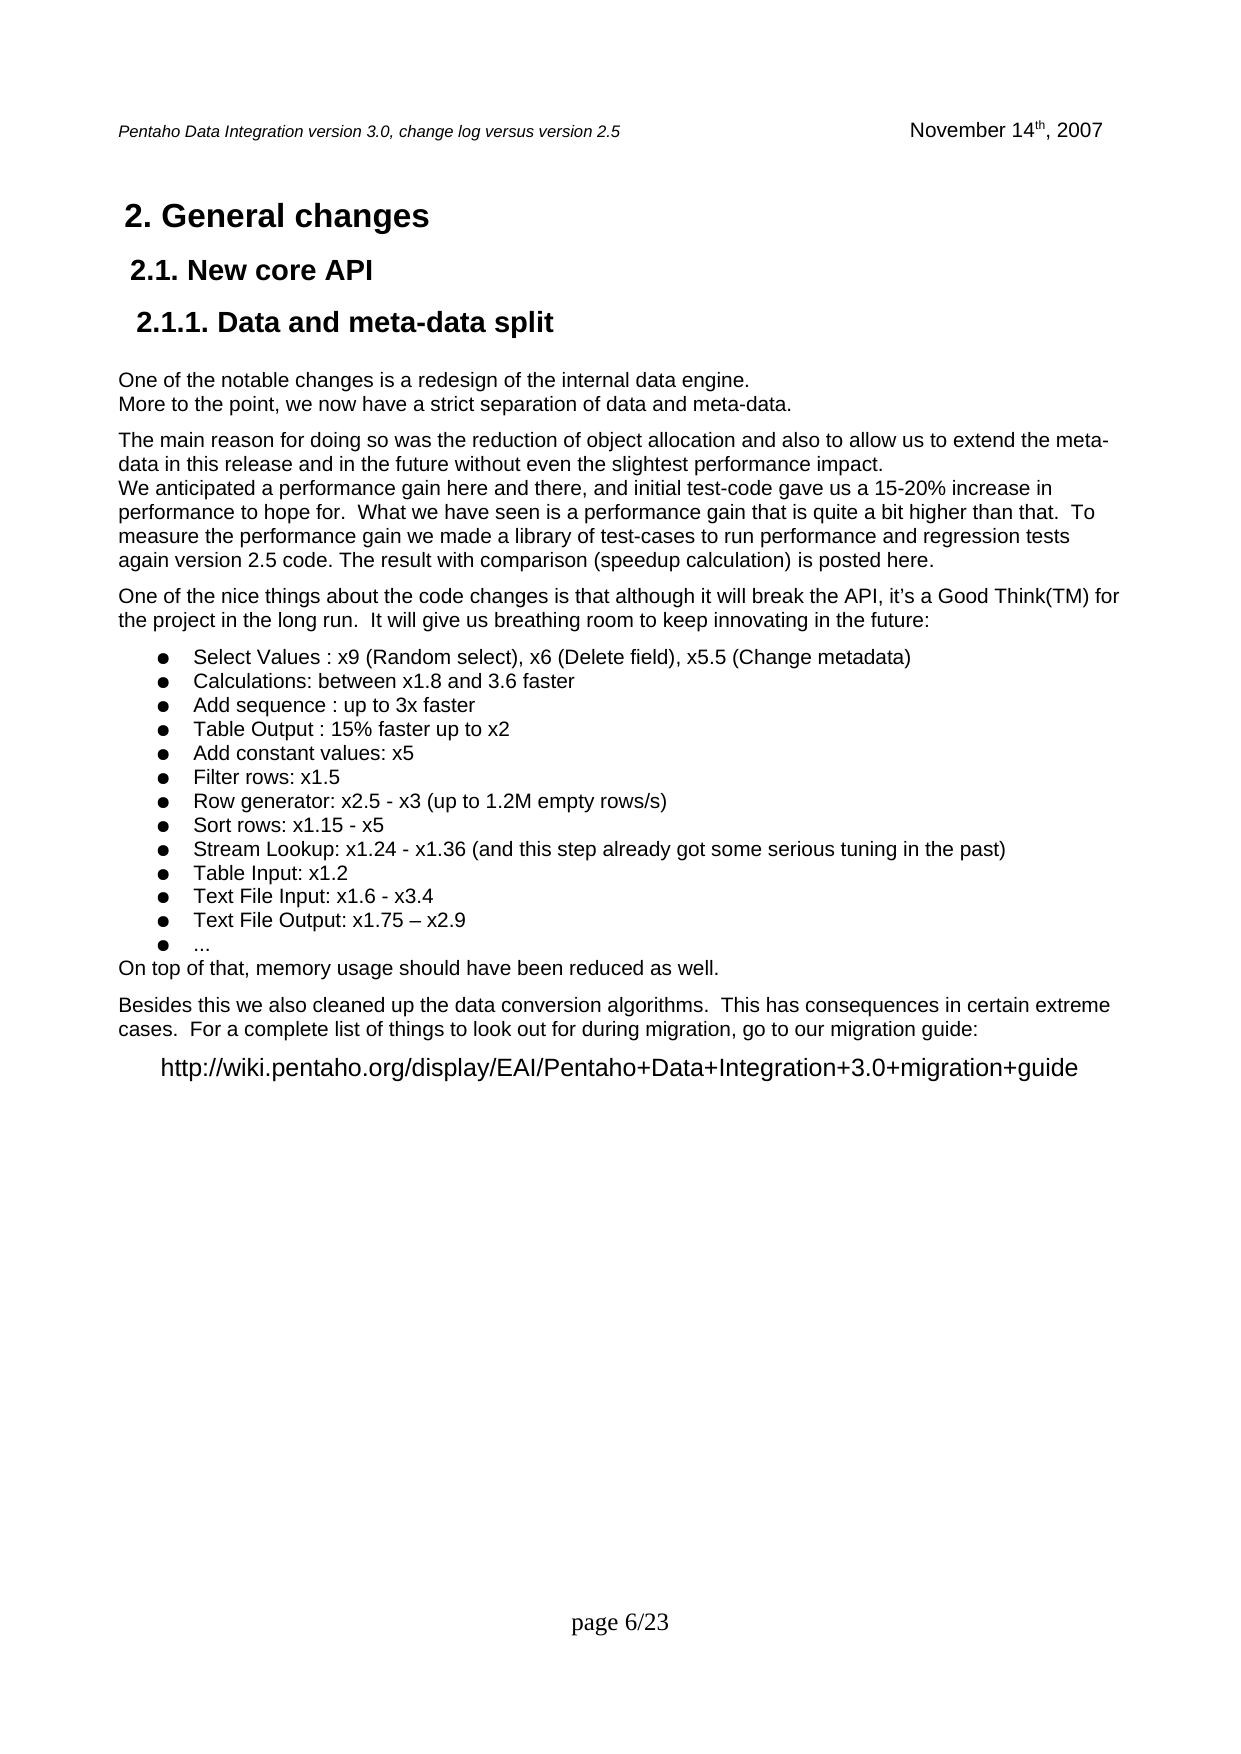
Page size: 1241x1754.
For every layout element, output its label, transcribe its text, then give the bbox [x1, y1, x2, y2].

text One of the notable changes is a redesign of the internal data engine. More to the point, we now have a strict separation of data and meta-data. [118, 368, 1122, 416]
list Select Values : x9 (Random select), x6 (Delete field), x5.5 (Change metadata) [156, 645, 1122, 669]
list ... [156, 932, 1122, 956]
list Add constant values: x5 [156, 741, 1122, 764]
list Table Output : 15% faster up to x2 [156, 717, 1122, 741]
list Row generator: x2.5 - x3 (up to 1.2M empty rows/s) [156, 788, 1122, 812]
list Text File Input: x1.6 - x3.4 [156, 884, 1122, 908]
text The main reason for doing so was the reduction of object allocation and also to allow us to extend the meta-data in this release and in the future without even the slightest performance impact. We anticipated a performance gain here and there, and initial test-code gave us a 15-20% increase in performance to hope for. What we have seen is a performance gain that is quite a bit higher than that. To measure the performance gain we made a library of test-cases to run performance and regression tests again version 2.5 code. The result with comparison (speedup calculation) is posted here. [118, 428, 1122, 572]
list Text File Output: x1.75 – x2.9 [156, 908, 1122, 932]
text Besides this we also cleaned up the data conversion algorithms. This has consequences in certain extreme cases. For a complete list of things to look out for during migration, go to our migration guide: [118, 993, 1122, 1041]
subtitle General changes [124, 197, 1122, 235]
subtitle Data and meta-data split [136, 305, 1122, 338]
list Add sequence : up to 3x faster [156, 693, 1122, 717]
subtitle New core API [130, 253, 1122, 287]
text On top of that, memory usage should have been reduced as well. [118, 956, 1122, 980]
list Table Input: x1.2 [156, 860, 1122, 884]
list Filter rows: x1.5 [156, 764, 1122, 788]
text http://wiki.pentaho.org/display/EAI/Pentaho+Data+Integration+3.0+migration+guide [118, 1053, 1122, 1082]
text One of the nice things about the code changes is that although it will break the API, it’s a Good Think(TM) for the project in the long run. It will give us breathing room to keep innovating in the future: [118, 584, 1122, 632]
list Stream Lookup: x1.24 - x1.36 (and this step already got some serious tuning in the past) [156, 836, 1122, 860]
list Calculations: between x1.8 and 3.6 faster [156, 669, 1122, 693]
list Sort rows: x1.15 - x5 [156, 812, 1122, 836]
